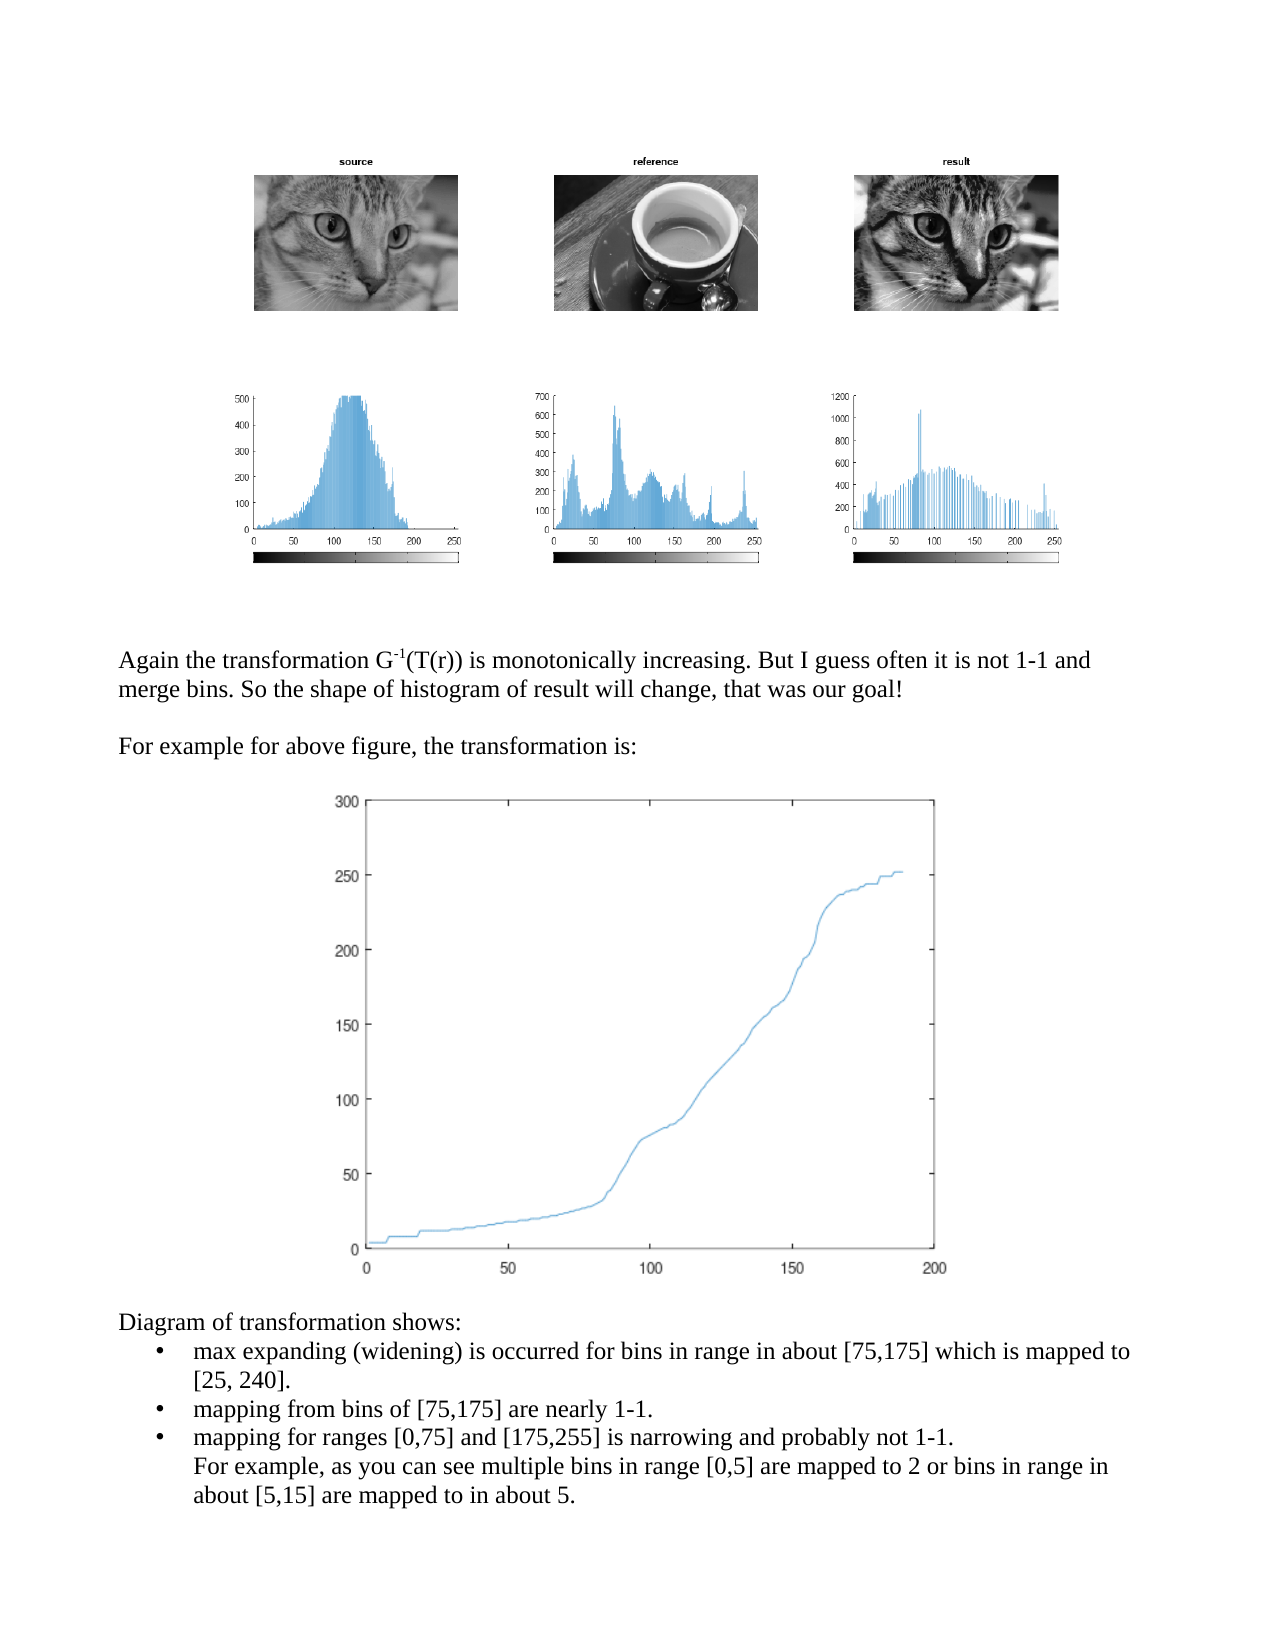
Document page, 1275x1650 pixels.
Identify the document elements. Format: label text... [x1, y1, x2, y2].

list mapping for ranges [0,75] and [175,255] is narrowing and probably not 1-1. For example, as you can see multiple bins in range [0,5] are mapped to 2 or bins in range in about [5,15] are mapped to in about 5. [156, 1422, 1157, 1509]
text Diagram of transformation shows: [118, 1307, 1157, 1336]
picture [118, 118, 1157, 617]
text Again the transformation G-1(T(r)) is monotonically increasing. But I guess often it is not 1-1 and merge bins. So the shape of histogram of result will change, that was our goal! [118, 645, 1157, 702]
list max expanding (widening) is occurred for bins in range in about [75,175] which is mapped to [25, 240]. [156, 1336, 1157, 1394]
picture [271, 760, 1004, 1308]
text For example for above figure, the transformation is: [118, 731, 1157, 760]
list mapping from bins of [75,175] are nearly 1-1. [156, 1394, 1157, 1422]
